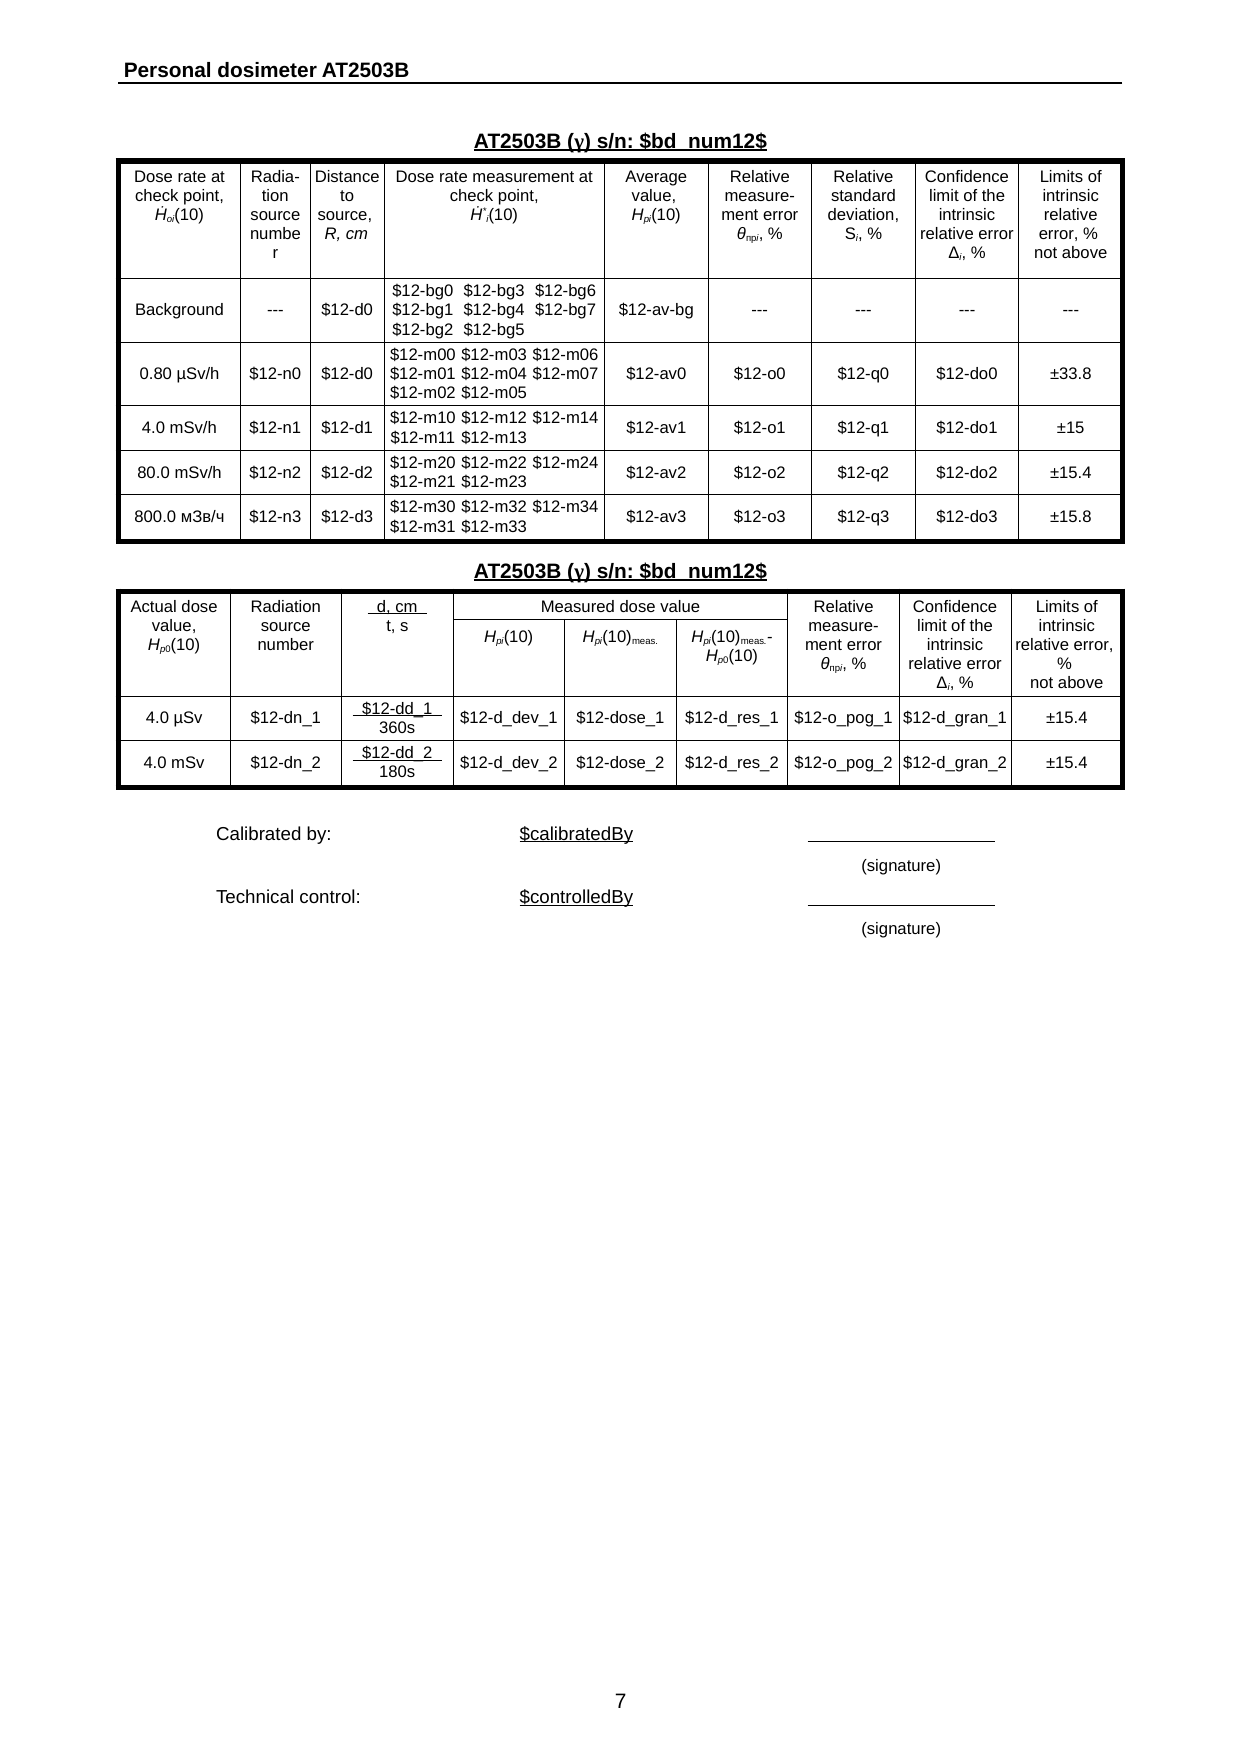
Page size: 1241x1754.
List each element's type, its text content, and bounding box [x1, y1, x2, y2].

table_cell Average value, Hpi(10) [605, 164, 708, 278]
table_cell $12-d0 [311, 343, 384, 405]
table_cell $12-q3 [812, 495, 915, 539]
table_cell $12-do3 [916, 495, 1018, 539]
table_cell ±15 [1019, 406, 1120, 450]
table_cell $12-dn_2 [231, 741, 341, 784]
table_cell $12-n3 [241, 495, 310, 539]
table_cell [514, 913, 771, 944]
table_cell $12-av2 [605, 451, 708, 494]
table_cell Relative measure-ment error θпрi, % [709, 164, 811, 278]
table_cell [771, 880, 1031, 913]
table_cell $12-o2 [709, 451, 811, 494]
table_cell Relative measure-ment error θпрi, % [788, 594, 899, 696]
table_cell $12-o1 [709, 406, 811, 450]
table_cell --- [812, 279, 915, 342]
table_cell $12-d_gran_1 [900, 697, 1011, 740]
table_cell $12-q0 [812, 343, 915, 405]
table_cell Limits of intrinsic relative error, % not above [1019, 164, 1120, 278]
table_cell $12-av3 [605, 495, 708, 539]
table_header Calibrated by: [210, 817, 514, 849]
table_cell Confidence limit of the intrinsic relative error Δi, % [916, 164, 1018, 278]
table_cell $12-m20 $12-m21 $12-m22 $12-m23 $12-m24 [385, 451, 604, 494]
table_cell Relative standard deviation, Si, % [812, 164, 915, 278]
table_cell --- [916, 279, 1018, 342]
table_cell $12-n0 [241, 343, 310, 405]
table_cell $12-d1 [311, 406, 384, 450]
table_cell $12-dose_2 [565, 741, 676, 784]
table_cell ±15.4 [1019, 451, 1120, 494]
table_header AT2503B (γ) s/n: $bd_num12$ [118, 114, 1122, 158]
table_cell Distance to source, R, сm [311, 164, 384, 278]
table_cell Actual dose value, Hp0(10) [121, 594, 230, 696]
table_cell 80.0 mSv/h [121, 451, 240, 494]
table_cell 4.0 µSv [121, 697, 230, 740]
table_cell $12-bg0 $12-bg1 $12-bg2 $12-bg3 $12-bg4 $12-bg5 $12-bg6 $12-bg7 [385, 279, 604, 342]
table_cell [514, 850, 771, 880]
table_cell Hpi(10)meas.-Hp0(10) [677, 620, 787, 696]
table_header AT2503B (γ) s/n: $bd_num12$ [118, 544, 1122, 588]
table_cell Technical control: [210, 880, 514, 913]
table_cell $12-o_pog_2 [788, 741, 899, 784]
table_cell $12-d_res_1 [677, 697, 787, 740]
table_cell Radiation source number [231, 594, 341, 696]
table_cell $12-d_dev_2 [454, 741, 564, 784]
table_cell $12-o_pog_1 [788, 697, 899, 740]
table_cell $12-dd_2 180s [342, 741, 453, 784]
table_cell Dose rate at check point, Ḣoi(10) [121, 164, 240, 278]
table_cell $12-av1 [605, 406, 708, 450]
table_cell 0.80 µSv/h [121, 343, 240, 405]
table_header $calibratedBy [514, 817, 771, 849]
table_cell --- [1019, 279, 1120, 342]
table_cell $12-d_res_2 [677, 741, 787, 784]
table_cell Confidence limit of the intrinsic relative error Δi, % [900, 594, 1011, 696]
table_cell $12-m10 $12-m11 $12-m12 $12-m13 $12-m14 [385, 406, 604, 450]
table_cell $12-o0 [709, 343, 811, 405]
table_cell (signature) [771, 850, 1031, 880]
table_header [771, 817, 1031, 849]
table_cell $12-do1 [916, 406, 1018, 450]
table_cell $12-m30 $12-m31 $12-m32 $12-m33 $12-m34 [385, 495, 604, 539]
table_cell $12-dn_1 [231, 697, 341, 740]
table_cell [210, 850, 514, 880]
table_cell $12-d0 [311, 279, 384, 342]
table_cell $controlledBy [514, 880, 771, 913]
table_cell $12-n1 [241, 406, 310, 450]
table_cell $12-d_gran_2 [900, 741, 1011, 784]
table_cell ±15.4 [1012, 741, 1120, 784]
table_cell $12-do0 [916, 343, 1018, 405]
table_cell (signature) [771, 913, 1031, 944]
table_cell Background [121, 279, 240, 342]
table_cell --- [241, 279, 310, 342]
table_cell $12-dose_1 [565, 697, 676, 740]
table_cell $12-av-bg [605, 279, 708, 342]
table_cell $12-av0 [605, 343, 708, 405]
table_cell 800.0 мЗв/ч [121, 495, 240, 539]
table_cell $12-m00 $12-m01 $12-m02 $12-m03 $12-m04 $12-m05 $12-m06 $12-m07 [385, 343, 604, 405]
table_cell $12-dd_1 360s [342, 697, 453, 740]
table_cell Hpi(10) [454, 620, 564, 696]
table_cell Radia-tion source number [241, 164, 310, 278]
table_cell $12-q1 [812, 406, 915, 450]
table_cell ±15.8 [1019, 495, 1120, 539]
table_cell d, cm t, s [342, 594, 453, 696]
table_cell [210, 913, 514, 944]
table_cell $12-do2 [916, 451, 1018, 494]
table_cell ±15.4 [1012, 697, 1120, 740]
table_cell --- [709, 279, 811, 342]
table_cell $12-d3 [311, 495, 384, 539]
table_cell Measured dose value [454, 594, 787, 619]
table_cell Limits of intrinsic relative error, % not above [1012, 594, 1120, 696]
table_cell ±33.8 [1019, 343, 1120, 405]
table_cell $12-n2 [241, 451, 310, 494]
table_cell 4.0 mSv [121, 741, 230, 784]
table_cell 4.0 mSv/h [121, 406, 240, 450]
table_cell $12-o3 [709, 495, 811, 539]
table_cell $12-d_dev_1 [454, 697, 564, 740]
table_cell $12-d2 [311, 451, 384, 494]
table_cell Hpi(10)meas. [565, 620, 676, 696]
table_cell $12-q2 [812, 451, 915, 494]
table_cell Dose rate measurement at check point, Ḣ*i(10) [385, 164, 604, 278]
